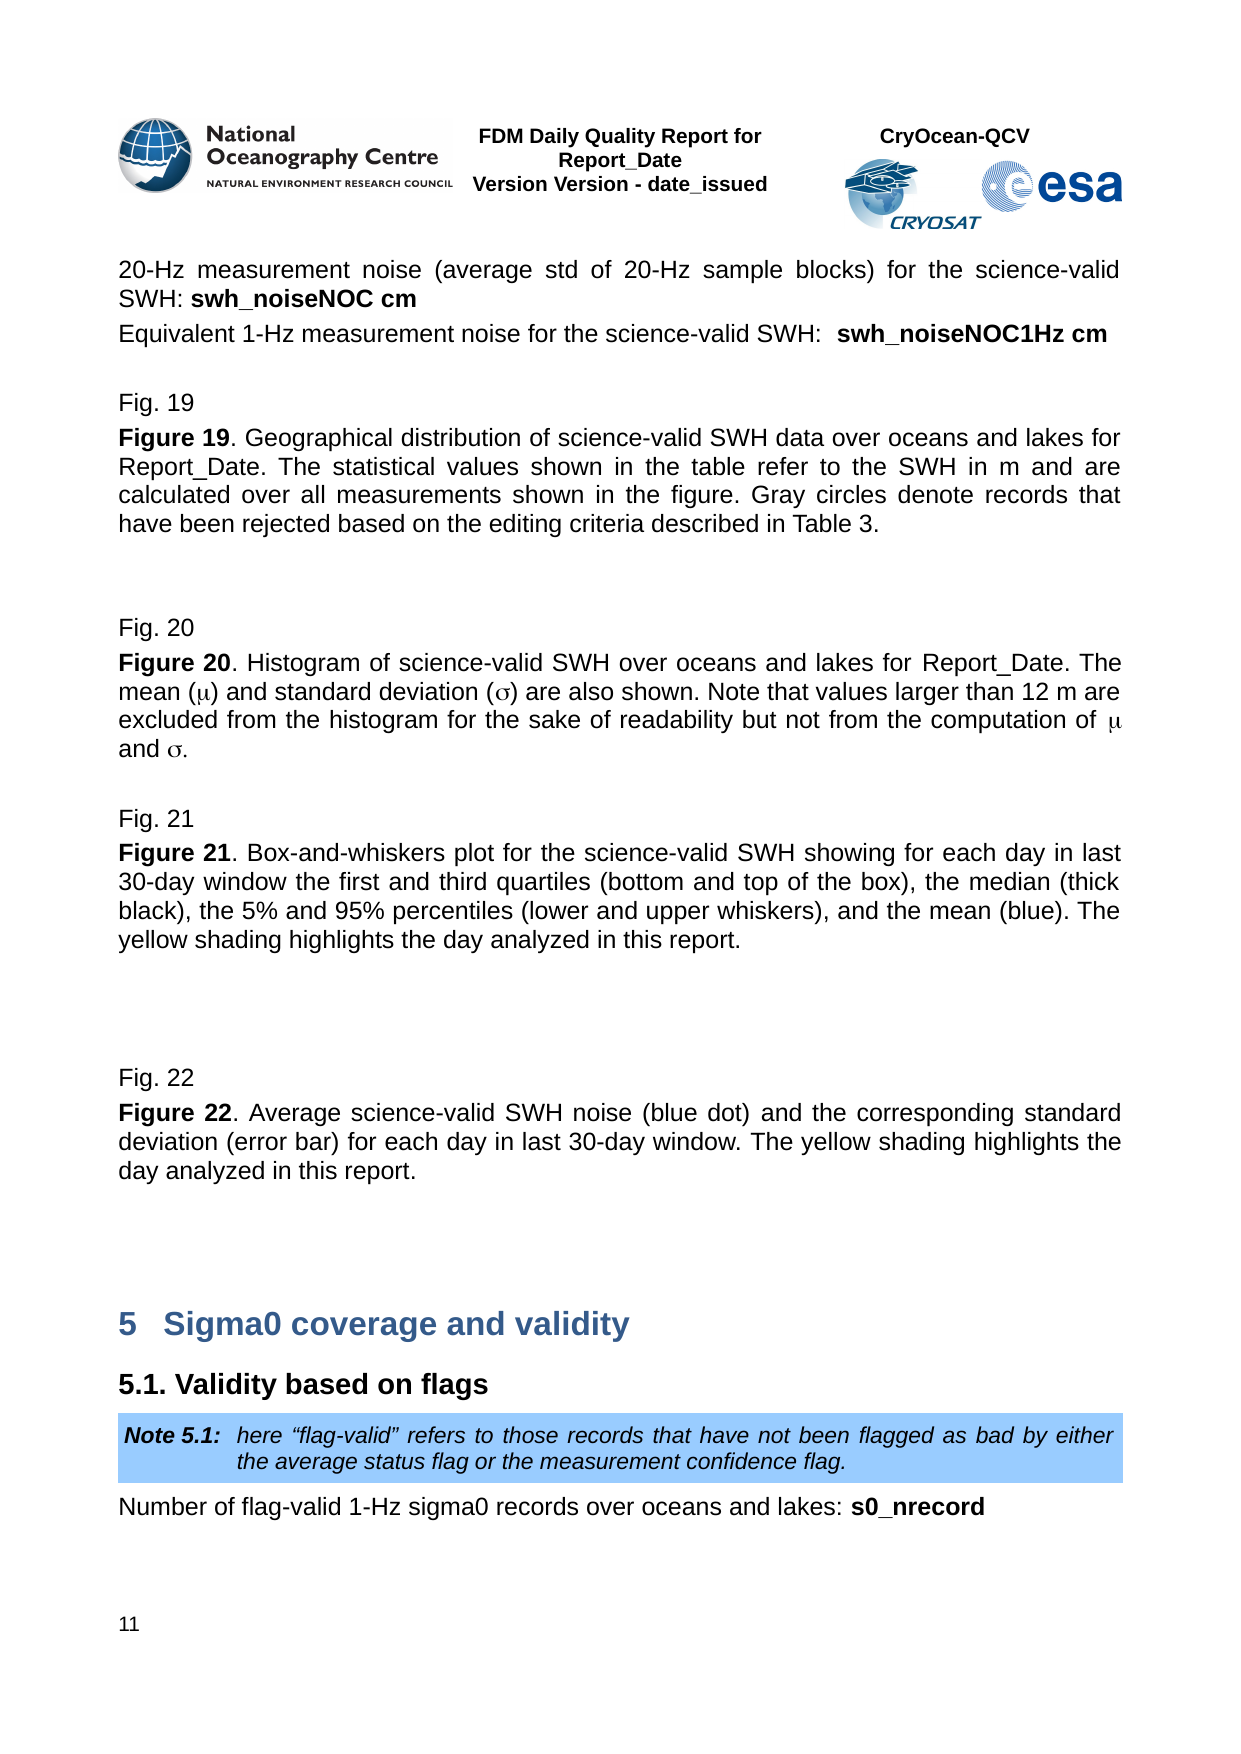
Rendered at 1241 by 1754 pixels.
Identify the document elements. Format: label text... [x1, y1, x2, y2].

text Figure 20. Histogram of science-valid SWH over oceans and lakes for Report_Date. The mean (μ) and standard deviation (σ) are also shown. Note that values larger than 12 m are excluded from the histogram for the sake of readability but not from the computation of μ and σ. [118, 648, 1122, 763]
text Number of flag-valid 1-Hz sigma0 records over oceans and lakes: s0_nrecord [118, 1492, 1122, 1521]
text Figure 19. Geographical distribution of science-valid SWH data over oceans and lakes for Report_Date. The statistical values shown in the table refer to the SWH in m and are calculated over all measurements shown in the figure. Gray circles denote records that have been rejected based on the editing criteria described in Table 3. [118, 423, 1122, 538]
text Equivalent 1-Hz measurement noise for the science-valid SWH: swh_noiseNOC1Hz cm [118, 319, 1122, 347]
text 5.1. Validity based on flags [118, 1367, 1122, 1401]
text Figure 21. Box-and-whiskers plot for the science-valid SWH showing for each day in last 30-day window the first and third quartiles (bottom and top of the box), the median (thick black), the 5% and 95% percentiles (lower and upper whiskers), and the mean (blue). The yellow shading highlights the day analyzed in this report. [118, 838, 1122, 953]
text Fig. 19 [118, 388, 1122, 417]
table_header here “flag-valid” refers to those records that have not been flagged as bad by either the average status flag or the measurement confidence flag. [231, 1413, 1123, 1483]
text Fig. 20 [118, 613, 1122, 642]
text Fig. 21 [118, 804, 1122, 832]
text Figure 22. Average science-valid SWH noise (blue dot) and the corresponding standard deviation (error bar) for each day in last 30-day window. The yellow shading highlights the day analyzed in this report. [118, 1098, 1122, 1184]
picture [118, 118, 453, 193]
subtitle Sigma0 coverage and validity [118, 1304, 1122, 1342]
picture [844, 159, 1123, 229]
text 20-Hz measurement noise (average std of 20-Hz sample blocks) for the science-valid SWH: swh_noiseNOC cm [118, 255, 1122, 313]
text Fig. 22 [118, 1063, 1122, 1092]
table_header Note 5.1: [118, 1413, 231, 1483]
